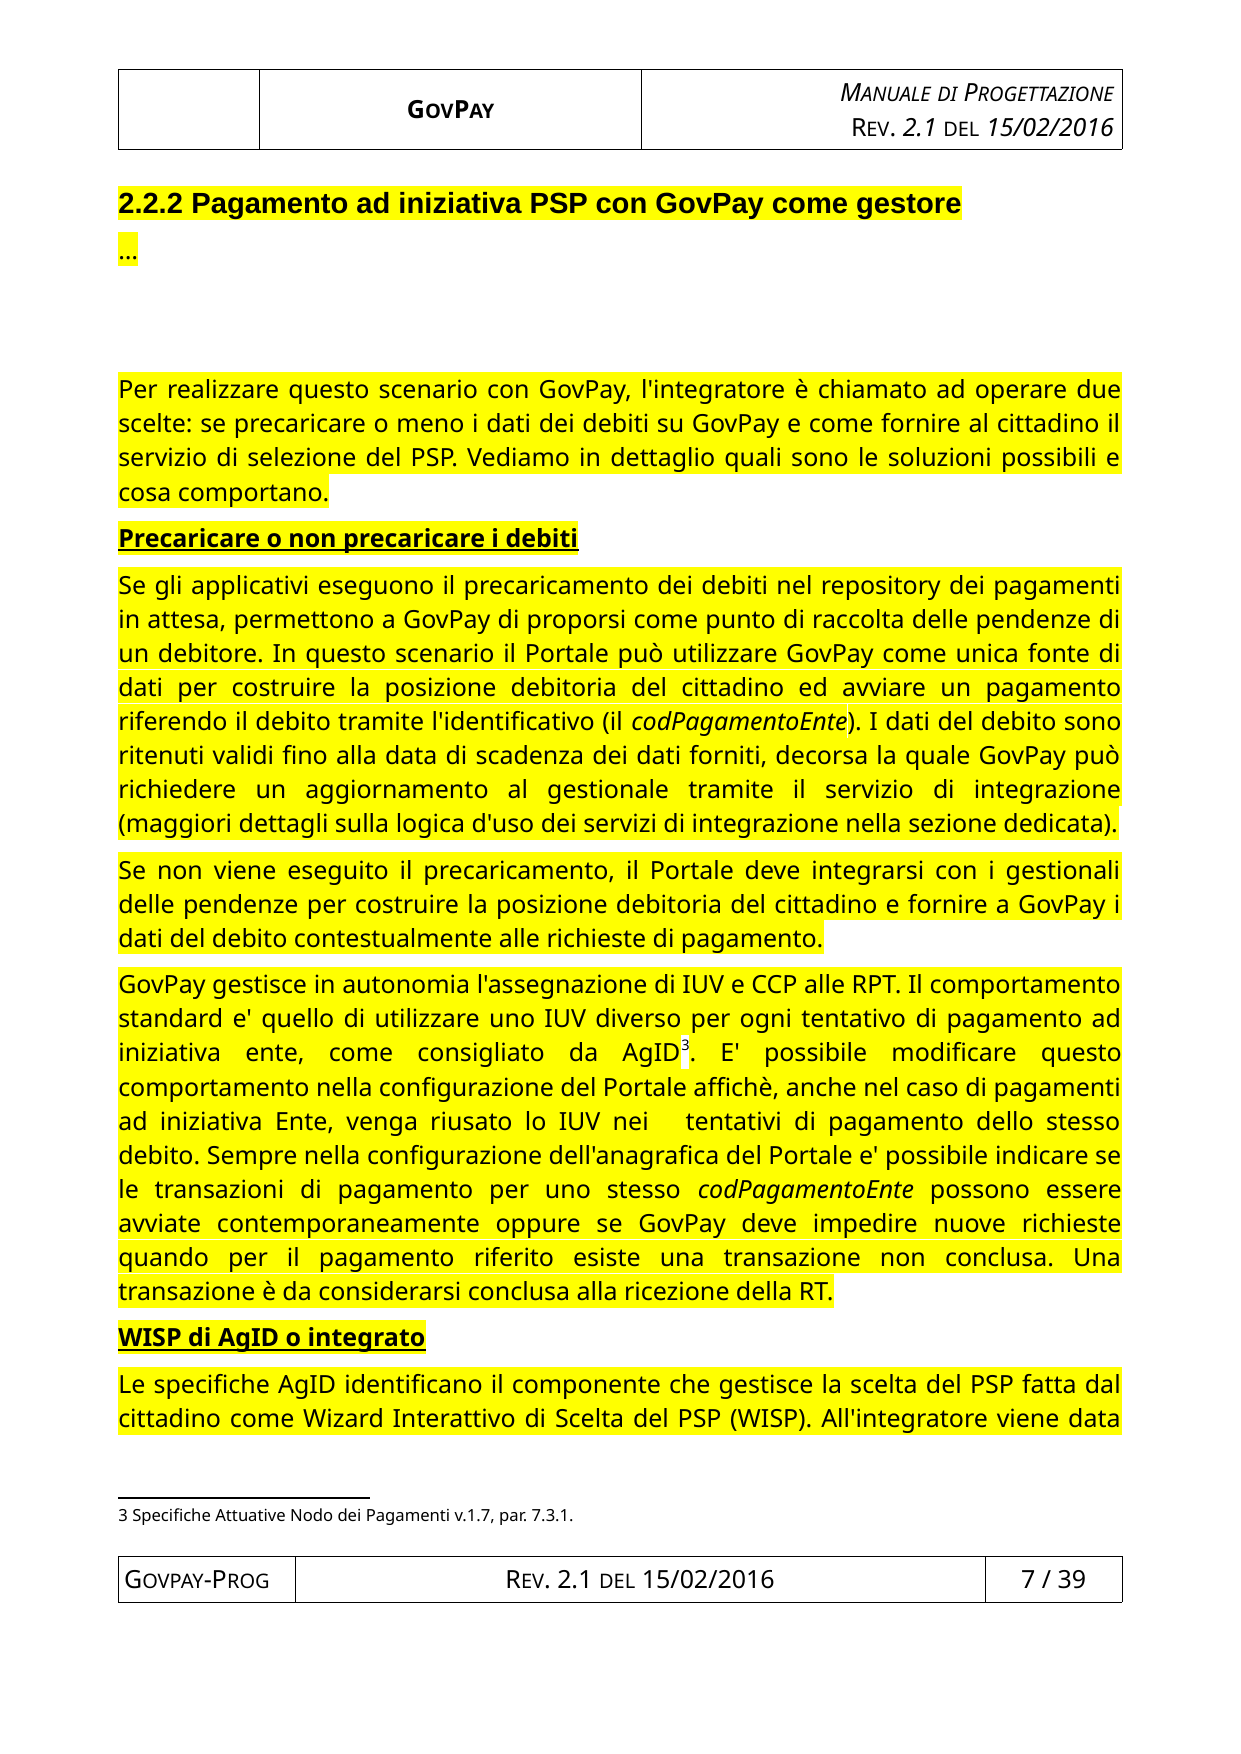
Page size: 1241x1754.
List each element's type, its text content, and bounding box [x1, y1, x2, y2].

text Specifiche Attuative Nodo dei Pagamenti v.1.7, par. 7.3.1. [118, 1504, 1122, 1527]
text Precaricare o non precaricare i debiti [118, 521, 1122, 555]
subtitle Pagamento ad iniziativa PSP con GovPay come gestore [118, 186, 1122, 220]
text Per realizzare questo scenario con GovPay, l'integratore è chiamato ad operare due scelte: se precaricare o meno i dati dei debiti su GovPay e come fornire al cittadino il servizio di selezione del PSP. Vediamo in dettaglio quali sono le soluzioni possibili e cosa comportano. [118, 372, 1122, 508]
text Le specifiche AgID identificano il componente che gestisce la scelta del PSP fatta dal cittadino come Wizard Interattivo di Scelta del PSP (WISP). All'integratore viene data [118, 1367, 1122, 1435]
text … [118, 232, 1122, 266]
text GovPay gestisce in autonomia l'assegnazione di IUV e CCP alle RPT. Il comportamento standard e' quello di utilizzare uno IUV diverso per ogni tentativo di pagamento ad iniziativa ente, come consigliato da AgID. E' possibile modificare questo comportamento nella configurazione del Portale affichè, anche nel caso di pagamenti ad iniziativa Ente, venga riusato lo IUV nei tentativi di pagamento dello stesso debito. Sempre nella configurazione dell'anagrafica del Portale e' possibile indicare se le transazioni di pagamento per uno stesso codPagamentoEnte possono essere avviate contemporaneamente oppure se GovPay deve impedire nuove richieste quando per il pagamento riferito esiste una transazione non conclusa. Una transazione è da considerarsi conclusa alla ricezione della RT. [118, 967, 1122, 1308]
text Se gli applicativi eseguono il precaricamento dei debiti nel repository dei pagamenti in attesa, permettono a GovPay di proporsi come punto di raccolta delle pendenze di un debitore. In questo scenario il Portale può utilizzare GovPay come unica fonte di dati per costruire la posizione debitoria del cittadino ed avviare un pagamento riferendo il debito tramite l'identificativo (il codPagamentoEnte). I dati del debito sono ritenuti validi fino alla data di scadenza dei dati forniti, decorsa la quale GovPay può richiedere un aggiornamento al gestionale tramite il servizio di integrazione (maggiori dettagli sulla logica d'uso dei servizi di integrazione nella sezione dedicata). [118, 567, 1122, 840]
text Se non viene eseguito il precaricamento, il Portale deve integrarsi con i gestionali delle pendenze per costruire la posizione debitoria del cittadino e fornire a GovPay i dati del debito contestualmente alle richieste di pagamento. [118, 852, 1122, 954]
text WISP di AgID o integrato [118, 1320, 1122, 1354]
